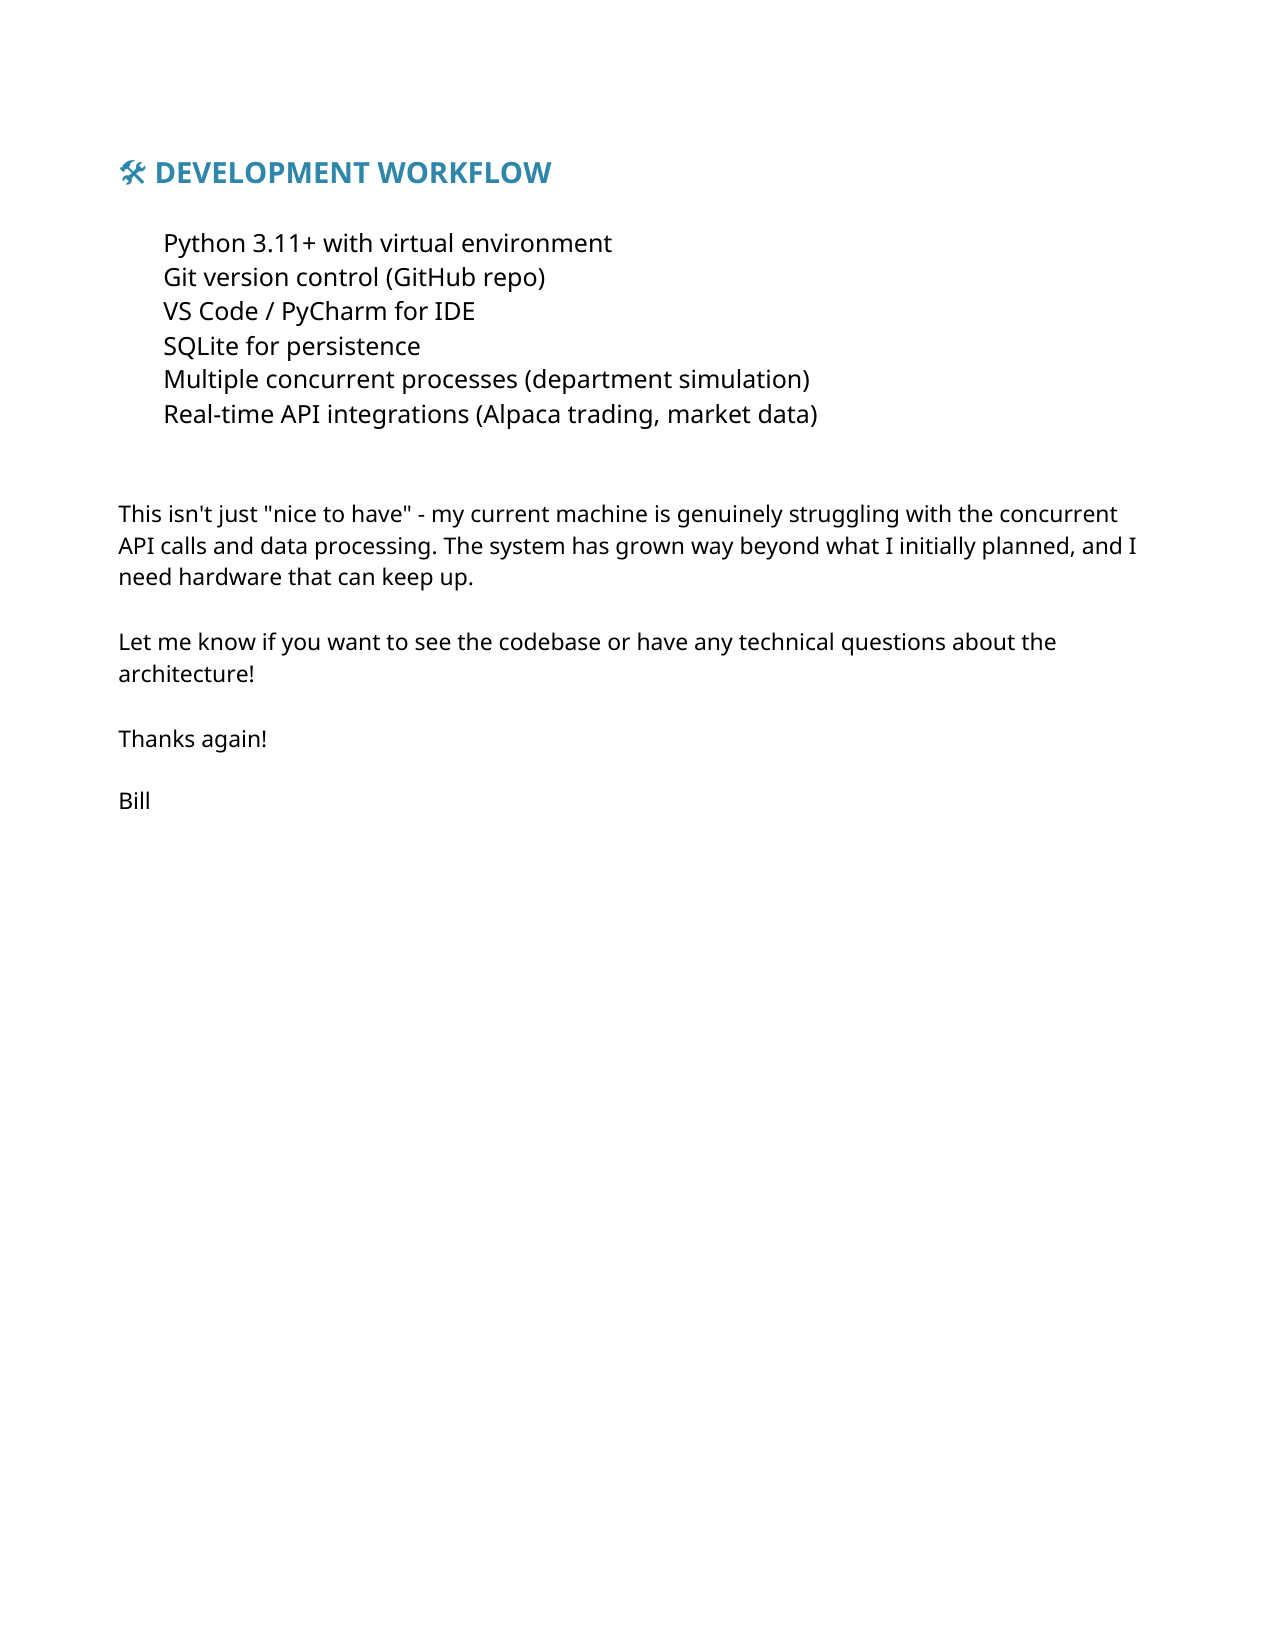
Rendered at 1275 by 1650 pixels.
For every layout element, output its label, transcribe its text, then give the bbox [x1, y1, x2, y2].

text Bill [118, 785, 1157, 817]
text SQLite for persistence [163, 328, 1157, 362]
text Multiple concurrent processes (department simulation) [163, 362, 1157, 396]
text Python 3.11+ with virtual environment [163, 226, 1157, 260]
text Let me know if you want to see the codebase or have any technical questions about the architecture! [118, 626, 1157, 689]
text This isn't just "nice to have" - my current machine is genuinely struggling with the concurrent API calls and data processing. The system has grown way beyond what I initially planned, and I need hardware that can keep up. [118, 498, 1157, 592]
text VS Code / PyCharm for IDE [163, 294, 1157, 328]
subtitle 🛠️ DEVELOPMENT WORKFLOW [118, 152, 1157, 192]
text Real-time API integrations (Alpaca trading, market data) [163, 396, 1157, 430]
text Thanks again! [118, 723, 1157, 754]
text Git version control (GitHub repo) [163, 260, 1157, 294]
